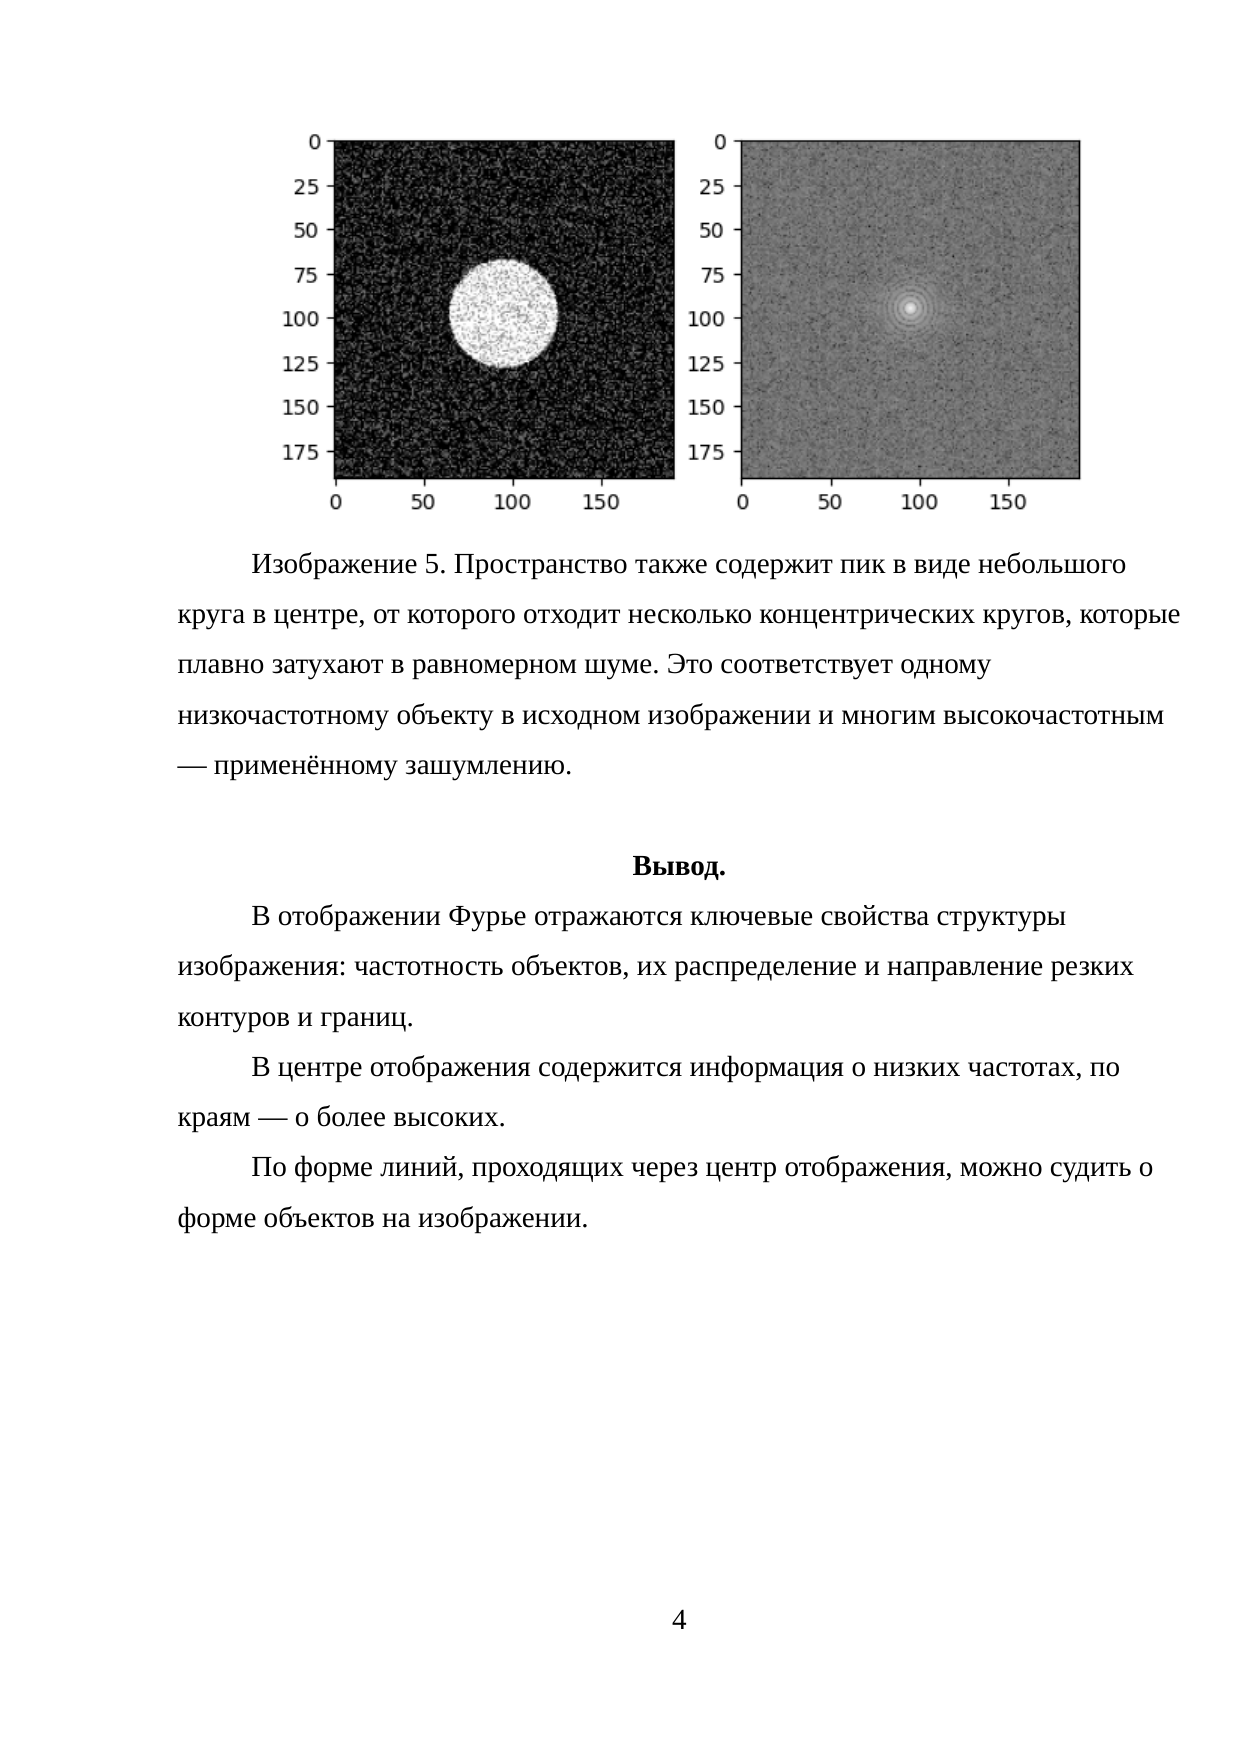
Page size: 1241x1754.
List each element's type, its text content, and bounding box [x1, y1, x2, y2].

text По форме линий, проходящих через центр отображения, можно судить о форме объектов на изображении. [177, 1149, 1181, 1233]
text В центре отображения содержится информация о низких частотах, по краям — о более высоких. [177, 1049, 1181, 1133]
text Изображение 5. Пространство также содержит пик в виде небольшого круга в центре, от которого отходит несколько концентрических кругов, которые плавно затухают в равномерном шуме. Это соответствует одному низкочастотному объекту в исходном изображении и многим высокочастотным ­— применённому зашумлению. [177, 546, 1181, 781]
picture [265, 118, 1094, 529]
text В отображении Фурье отражаются ключевые свойства структуры изображения: частотность объектов, их распределение и направление резких контуров и границ. [177, 898, 1181, 1032]
text Вывод. [177, 848, 1181, 881]
